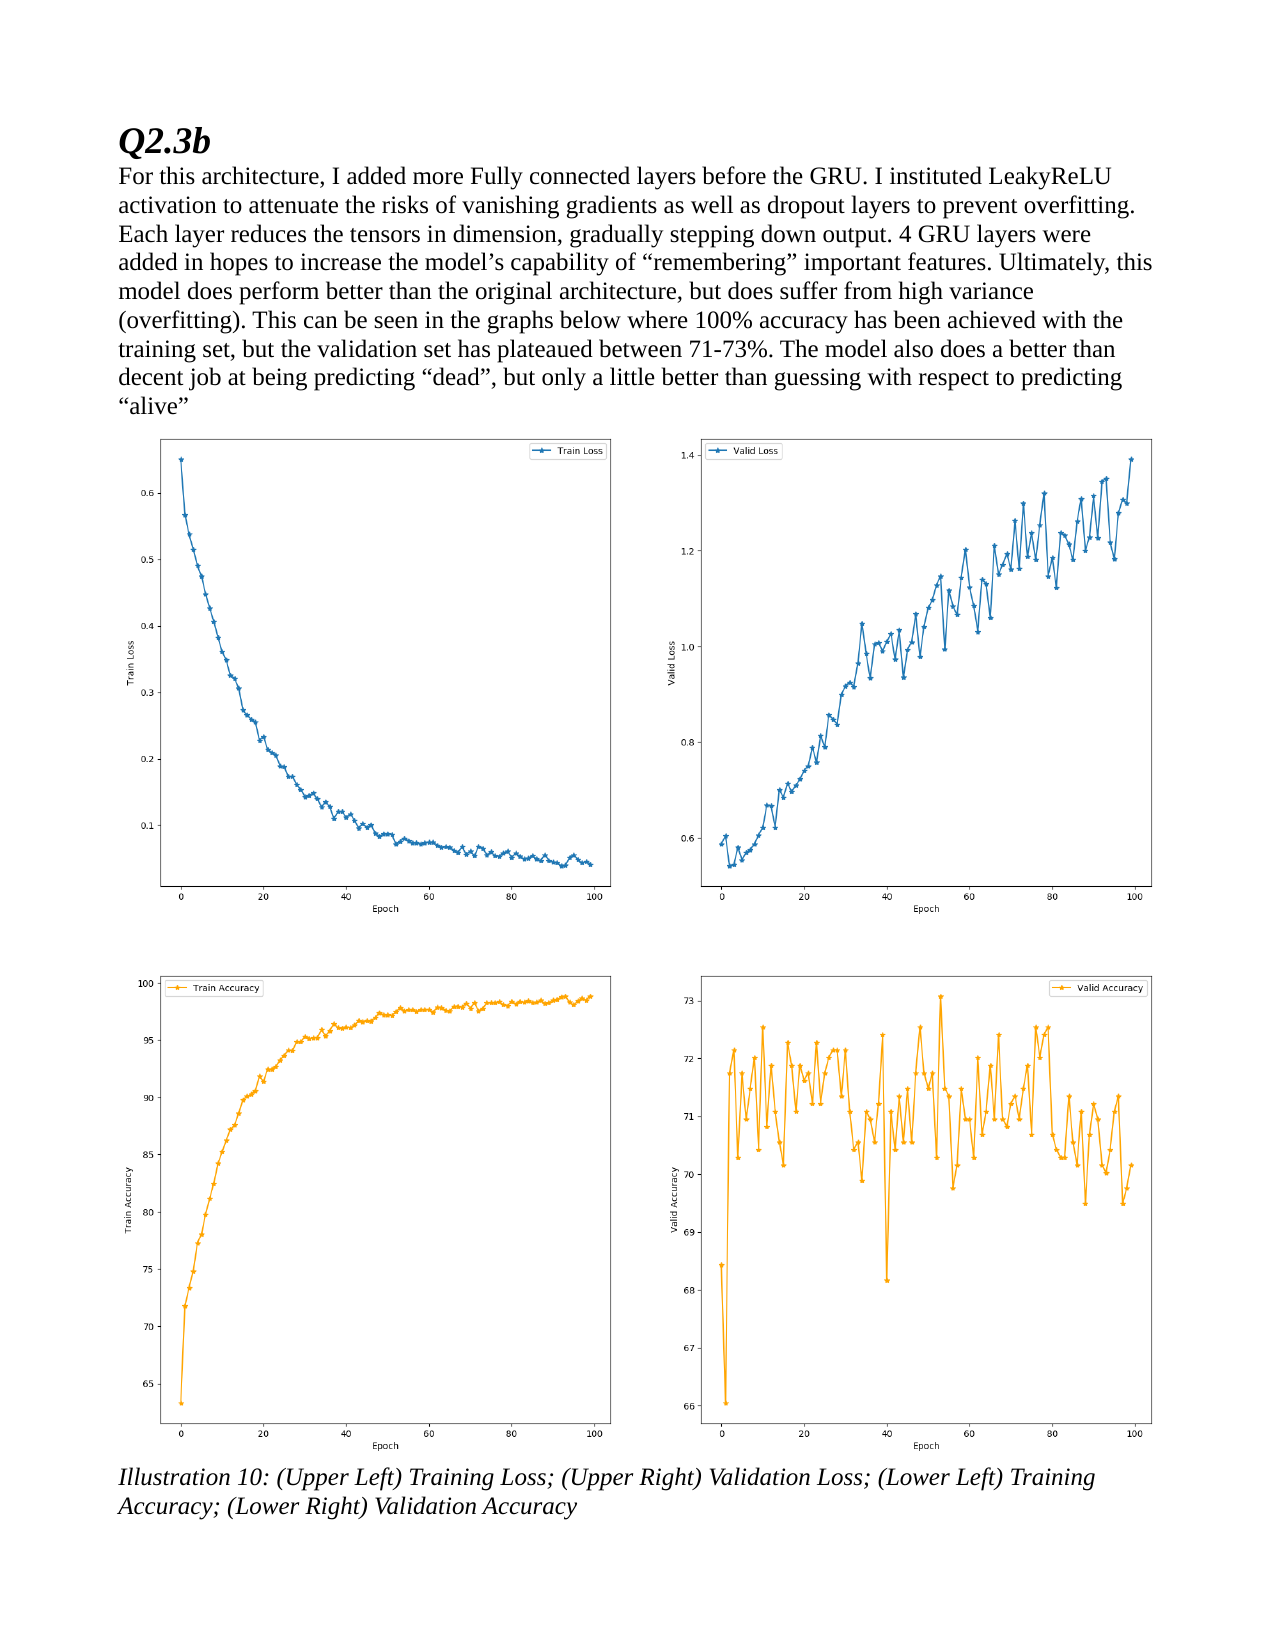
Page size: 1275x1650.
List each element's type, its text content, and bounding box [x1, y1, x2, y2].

picture [118, 432, 1157, 1457]
text Q2.3b [118, 118, 1157, 161]
text Illustration 10: (Upper Left) Training Loss; (Upper Right) Validation Loss; (Lower Left) Training Accuracy; (Lower Right) Validation Accuracy [118, 1457, 1157, 1520]
text For this architecture, I added more Fully connected layers before the GRU. I instituted LeakyReLU activation to attenuate the risks of vanishing gradients as well as dropout layers to prevent overfitting. Each layer reduces the tensors in dimension, gradually stepping down output. 4 GRU layers were added in hopes to increase the model’s capability of “remembering” important features. Ultimately, this model does perform better than the original architecture, but does suffer from high variance (overfitting). This can be seen in the graphs below where 100% accuracy has been achieved with the training set, but the validation set has plateaued between 71-73%. The model also does a better than decent job at being predicting “dead”, but only a little better than guessing with respect to predicting “alive” [118, 161, 1157, 420]
